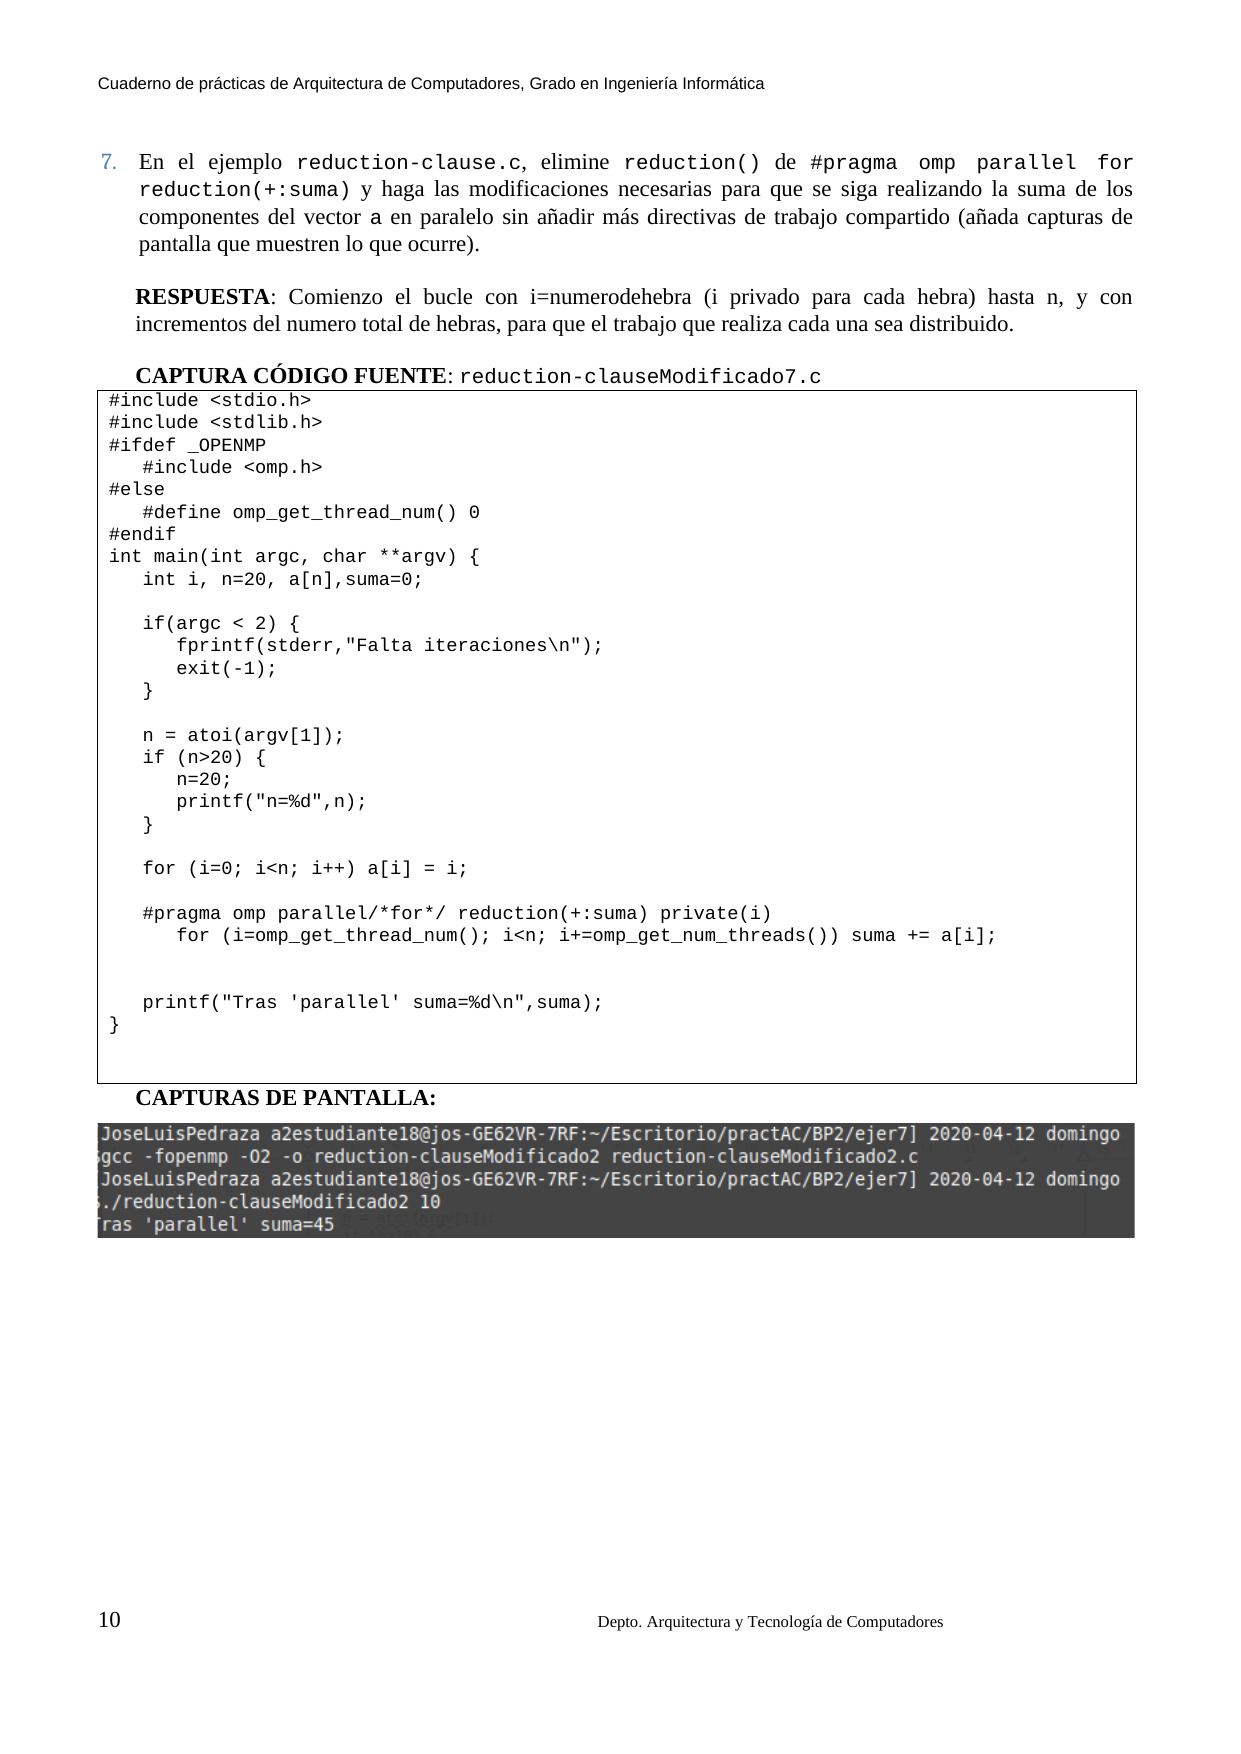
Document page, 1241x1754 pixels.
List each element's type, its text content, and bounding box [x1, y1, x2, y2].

text RESPUESTA: Comienzo el bucle con i=numerodehebra (i privado para cada hebra) hasta n, y con incrementos del numero total de hebras, para que el trabajo que realiza cada una sea distribuido. [135, 283, 1135, 336]
table_header #include <stdio.h> #include <stdlib.h> #ifdef _OPENMP #include <omp.h> #else #define omp_get_thread_num() 0 #endif int main(int argc, char **argv) { int i, n=20, a[n],suma=0; if(argc < 2) { fprintf(stderr,"Falta iteraciones\n"); exit(-1); } n = atoi(argv[1]); if (n>20) { n=20; printf("n=%d",n); } for (i=0; i<n; i++) a[i] = i; #pragma omp parallel/*for*/ reduction(+:suma) private(i) for (i=omp_get_thread_num(); i<n; i+=omp_get_num_threads()) suma += a[i]; printf("Tras 'parallel' suma=%d\n",suma); } [98, 391, 1136, 1083]
text CAPTURA CÓDIGO FUENTE: reduction-clauseModificado7.c [135, 362, 1135, 390]
picture [97, 1123, 1135, 1238]
text CAPTURAS DE PANTALLA: [135, 1084, 1135, 1111]
list En el ejemplo reduction-clause.c, elimine reduction() de #pragma omp parallel for reduction(+:suma) y haga las modificaciones necesarias para que se siga realizando la suma de los componentes del vector a en paralelo sin añadir más directivas de trabajo compartido (añada capturas de pantalla que muestren lo que ocurre). [101, 148, 1135, 257]
